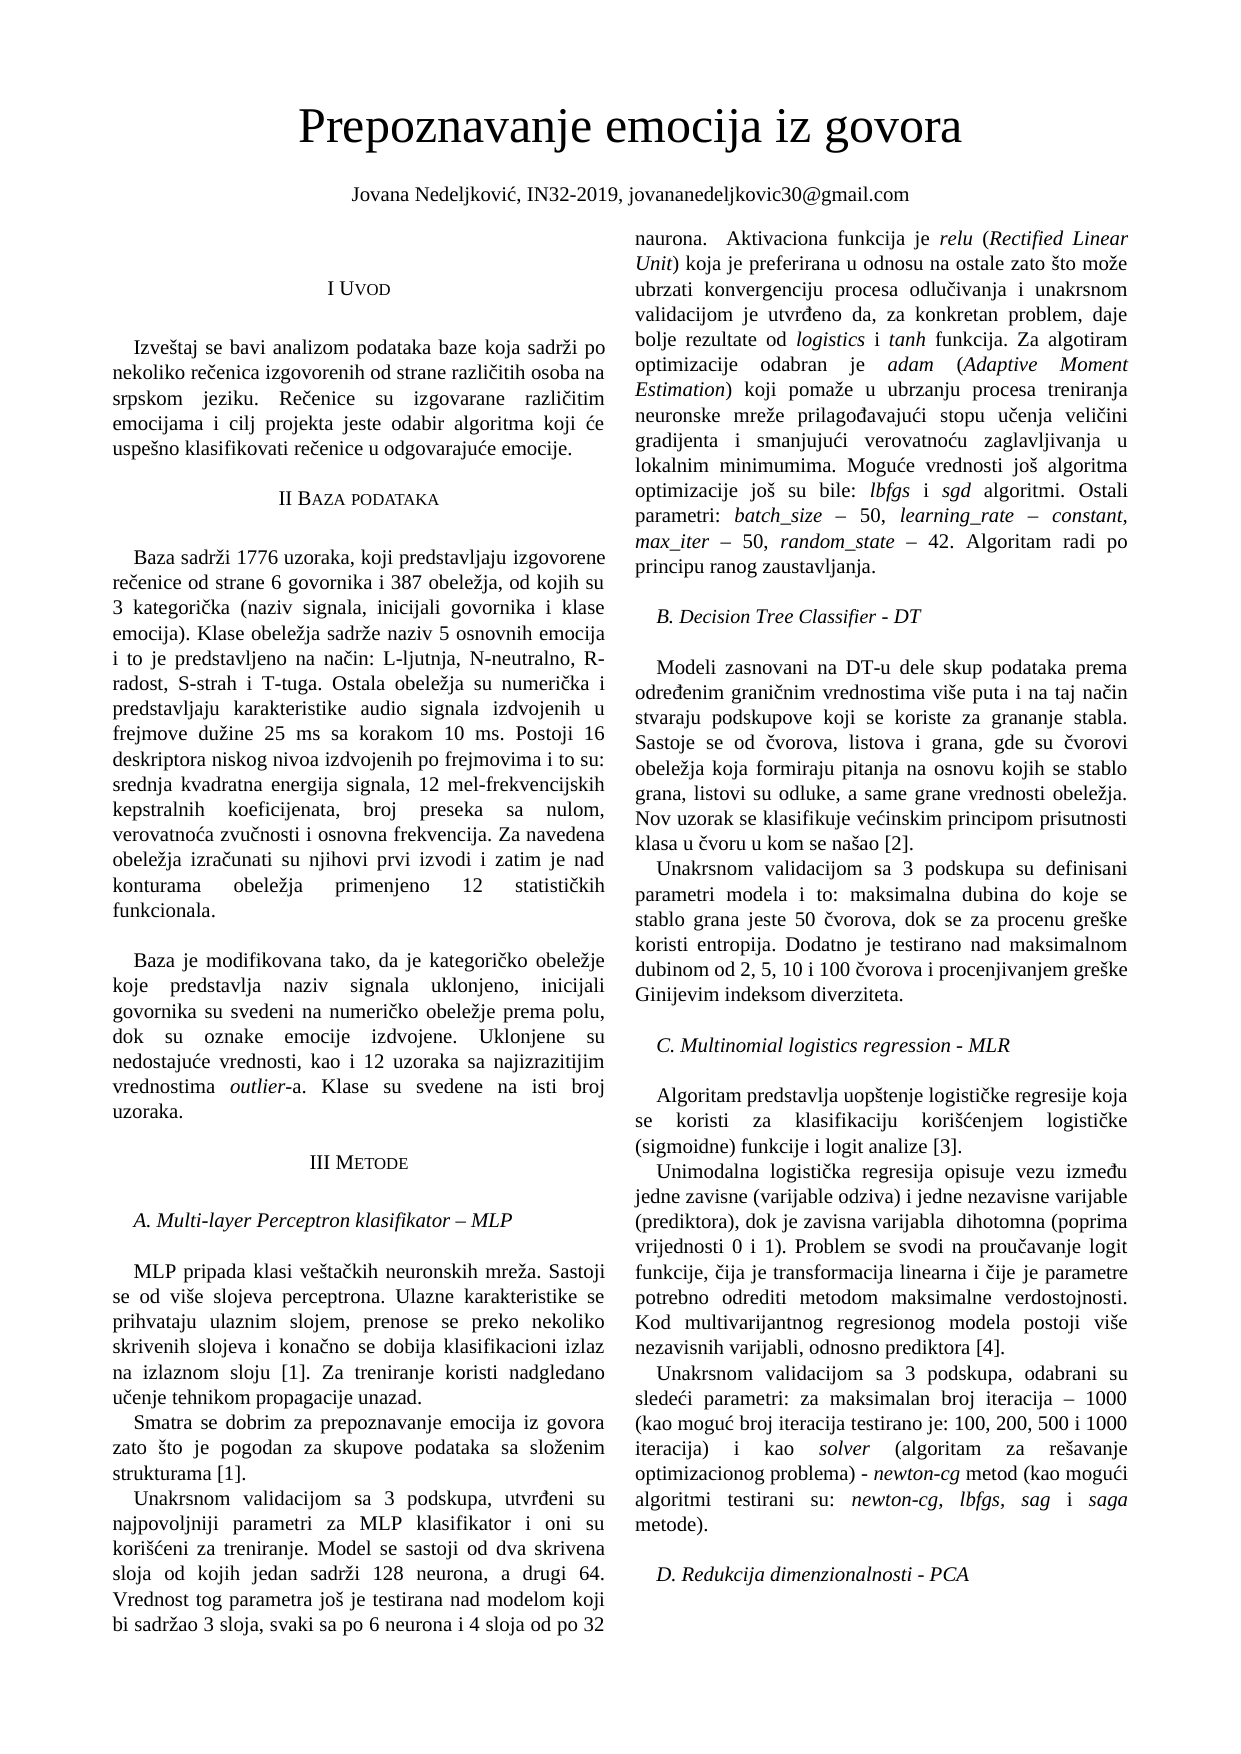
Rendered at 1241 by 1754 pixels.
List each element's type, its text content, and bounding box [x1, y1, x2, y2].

subtitle Prepoznavanje emocija iz govora [0, 96, 1240, 153]
text B. Decision Tree Classifier - DT [635, 604, 1128, 628]
text Algoritam predstavlja uopštenje logističke regresije koja se koristi za klasifikaciju korišćenjem logističke (sigmoidne) funkcije i logit analize [3]. [635, 1083, 1128, 1158]
text Unakrsnom validacijom sa 3 podskupa, odabrani su sledeći parametri: za maksimalan broj iteracija – 1000 (kao moguć broj iteracija testirano je: 100, 200, 500 i 1000 iteracija) i kao solver (algoritam za rešavanje optimizacionog problema) - newton-cg metod (kao mogući algoritmi testirani su: newton-cg, lbfgs, sag i saga metode). [635, 1361, 1128, 1536]
text Unakrsnom validacijom sa 3 podskupa, utvrđeni su najpovoljniji parametri za MLP klasifikator i oni su korišćeni za treniranje. Model se sastoji od dva skrivena sloja od kojih jedan sadrži 128 neurona, a drugi 64. Vrednost tog parametra još je testirana nad modelom koji bi sadržao 3 sloja, svaki sa po 6 neurona i 4 sloja od po 32 [112, 1486, 605, 1636]
text Smatra se dobrim za prepoznavanje emocija iz govora zato što je pogodan za skupove podataka sa složenim strukturama [1]. [112, 1410, 605, 1484]
text C. Multinomial logistics regression - MLR [635, 1033, 1128, 1057]
text A. Multi-layer Perceptron klasifikator – MLP [112, 1208, 605, 1232]
subtitle III Metode [112, 1150, 605, 1174]
text MLP pripada klasi veštačkih neuronskih mreža. Sastoji se od više slojeva perceptrona. Ulazne karakteristike se prihvataju ulaznim slojem, prenose se preko nekoliko skrivenih slojeva i konačno se dobija klasifikacioni izlaz na izlaznom sloju [1]. Za treniranje koristi nadgledano učenje tehnikom propagacije unazad. [112, 1259, 605, 1409]
text D. Redukcija dimenzionalnosti - PCA [635, 1562, 1128, 1586]
text Modeli zasnovani na DT-u dele skup podataka prema određenim graničnim vrednostima više puta i na taj način stvaraju podskupove koji se koriste za grananje stabla. Sastoje se od čvorova, listova i grana, gde su čvorovi obeležja koja formiraju pitanja na osnovu kojih se stablo grana, listovi su odluke, a same grane vrednosti obeležja. Nov uzorak se klasifikuje većinskim principom prisutnosti klasa u čvoru u kom se našao [2]. [635, 655, 1128, 855]
text Jovana Nedeljković, IN32-2019, jovananedeljkovic30@gmail.com [0, 181, 1240, 206]
text Baza sadrži 1776 uzoraka, koji predstavljaju izgovorene rečenice od strane 6 govornika i 387 obeležja, od kojih su 3 kategorička (naziv signala, inicijali govornika i klase emocija). Klase obeležja sadrže naziv 5 osnovnih emocija i to je predstavljeno na način: L-ljutnja, N-neutralno, R-radost, S-strah i T-tuga. Ostala obeležja su numerička i predstavljaju karakteristike audio signala izdvojenih u frejmove dužine 25 ms sa korakom 10 ms. Postoji 16 deskriptora niskog nivoa izdvojenih po frejmovima i to su: srednja kvadratna energija signala, 12 mel-frekvencijskih kepstralnih koeficijenata, broj preseka sa nulom, verovatnoća zvučnosti i osnovna frekvencija. Za navedena obeležja izračunati su njihovi prvi izvodi i zatim je nad konturama obeležja primenjeno 12 statističkih funkcionala. [112, 545, 605, 922]
text Unakrsnom validacijom sa 3 podskupa su definisani parametri modela i to: maksimalna dubina do koje se stablo grana jeste 50 čvorova, dok se za procenu greške koristi entropija. Dodatno je testirano nad maksimalnom dubinom od 2, 5, 10 i 100 čvorova i procenjivanjem greške Ginijevim indeksom diverziteta. [635, 856, 1128, 1006]
subtitle I Uvod [112, 276, 605, 300]
text Izveštaj se bavi analizom podataka baze koja sadrži po nekoliko rečenica izgovorenih od strane različitih osoba na srpskom jeziku. Rečenice su izgovarane različitim emocijama i cilj projekta jeste odabir algoritma koji će uspešno klasifikovati rečenice u odgovarajuće emocije. [112, 335, 605, 460]
text Unimodalna logistička regresija opisuje vezu između jedne zavisne (varijable odziva) i jedne nezavisne varijable (prediktora), dok je zavisna varijabla dihotomna (poprima vrijednosti 0 i 1). Problem se svodi na proučavanje logit funkcije, čija je transformacija linearna i čije je parametre potrebno odrediti metodom maksimalne verdostojnosti. Kod multivarijantnog regresionog modela postoji više nezavisnih varijabli, odnosno prediktora [4]. [635, 1159, 1128, 1359]
text Baza je modifikovana tako, da je kategoričko obeležje koje predstavlja naziv signala uklonjeno, inicijali govornika su svedeni na numeričko obeležje prema polu, dok su oznake emocije izdvojene. Uklonjene su nedostajuće vrednosti, kao i 12 uzoraka sa najizrazitijim vrednostima outlier-a. Klase su svedene na isti broj uzoraka. [112, 948, 605, 1123]
text naurona. Aktivaciona funkcija je relu (Rectified Linear Unit) koja je preferirana u odnosu na ostale zato što može ubrzati konvergenciju procesa odlučivanja i unakrsnom validacijom je utvrđeno da, za konkretan problem, daje bolje rezultate od logistics i tanh funkcija. Za algotiram optimizacije odabran je adam (Adaptive Moment Estimation) koji pomaže u ubrzanju procesa treniranja neuronske mreže prilagođavajući stopu učenja veličini gradijenta i smanjujući verovatnoću zaglavljivanja u lokalnim minimumima. Moguće vrednosti još algoritma optimizacije još su bile: lbfgs i sgd algoritmi. Ostali parametri: batch_size – 50, learning_rate – constant, max_iter – 50, random_state – 42. Algoritam radi po principu ranog zaustavljanja. [635, 206, 1128, 578]
subtitle II Baza podataka [112, 486, 605, 510]
